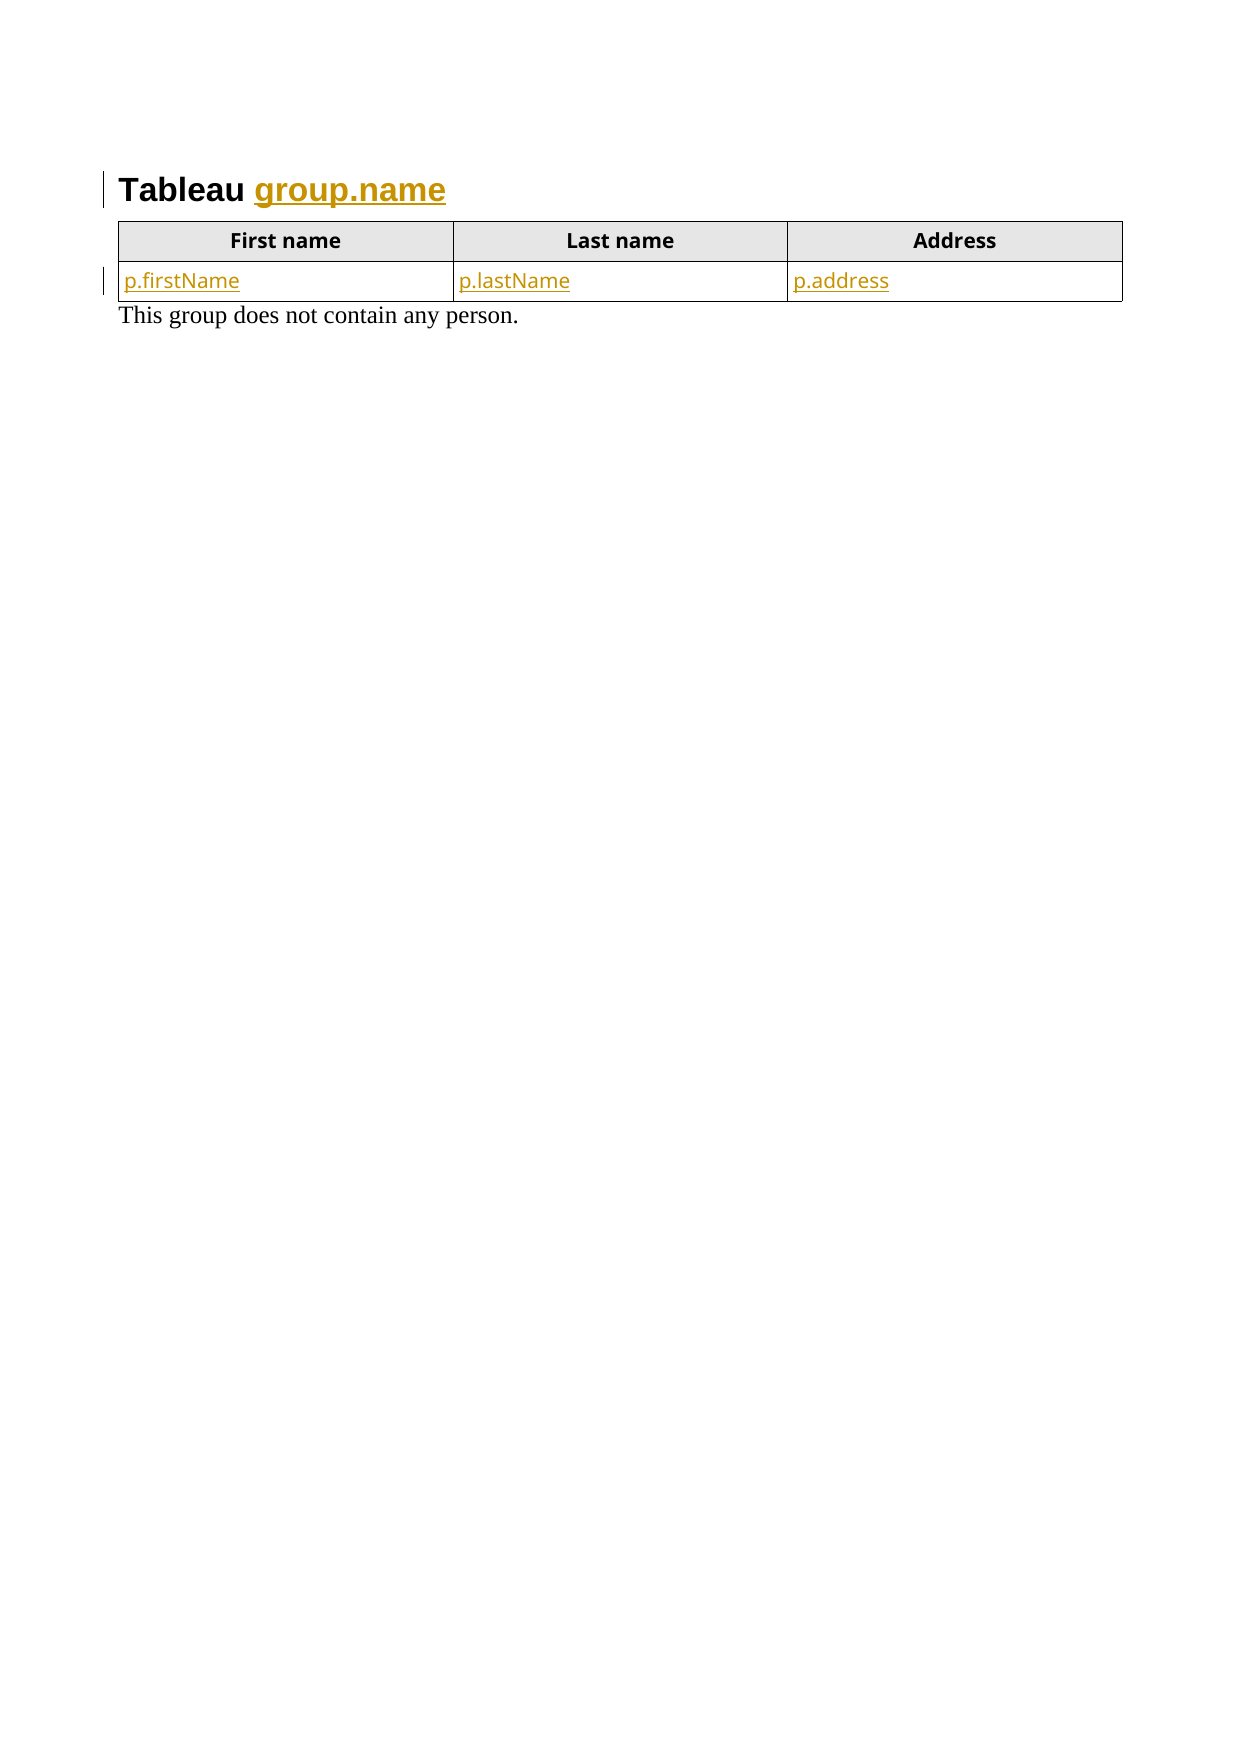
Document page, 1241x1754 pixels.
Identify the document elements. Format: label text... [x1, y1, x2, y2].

table_header Address [788, 222, 1122, 261]
table_header Last name [454, 222, 787, 261]
table_cell p.firstName [119, 262, 453, 301]
subtitle Tableau group.name [118, 171, 1122, 208]
table_cell p.lastName [454, 262, 787, 301]
table_cell p.address [788, 262, 1122, 301]
text This group does not contain any person. [118, 302, 1122, 329]
table_header First name [119, 222, 453, 261]
